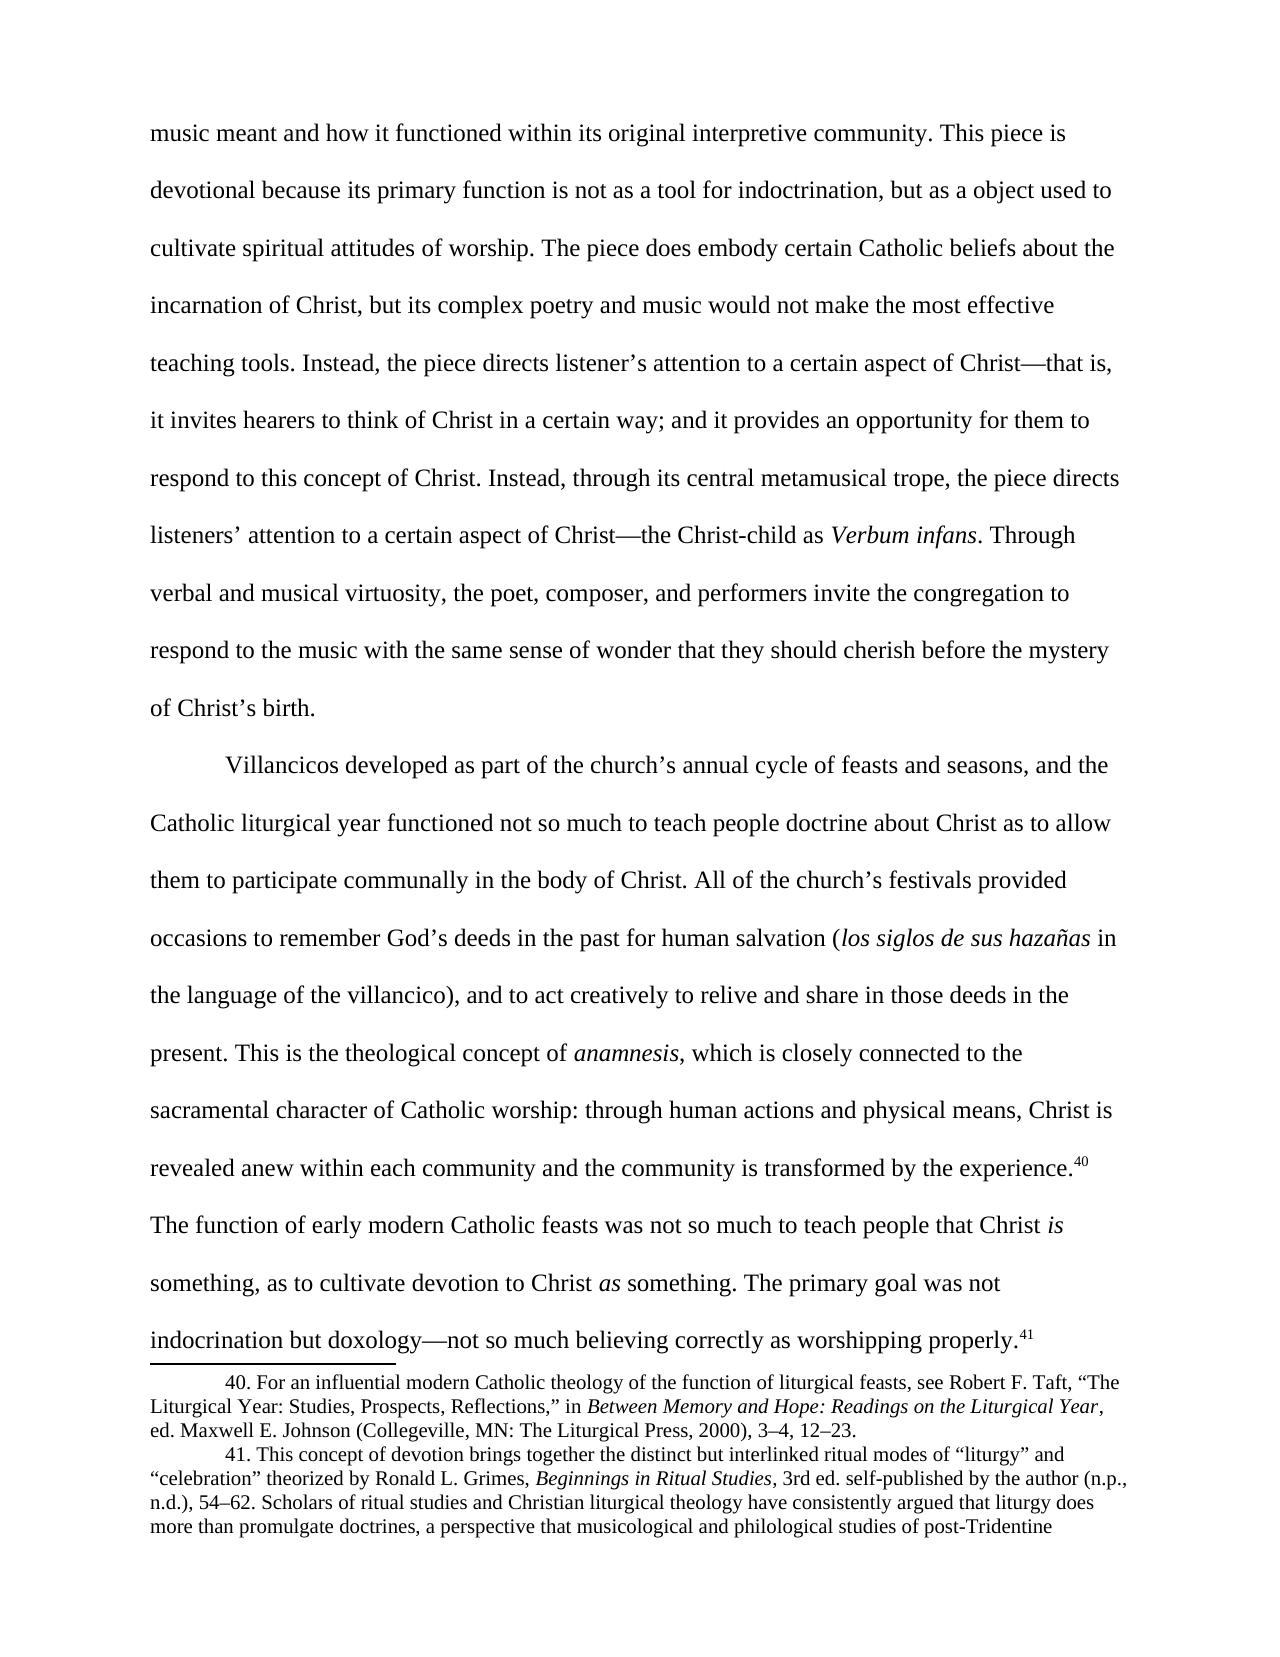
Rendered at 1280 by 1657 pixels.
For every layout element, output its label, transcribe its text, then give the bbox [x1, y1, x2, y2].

text For an influential modern Catholic theology of the function of liturgical feasts, see Robert F. Taft, “The Liturgical Year: Studies, Prospects, Reflections,” in Between Memory and Hope: Readings on the Liturgical Year, ed. Maxwell E. Johnson (Collegeville, MN: The Liturgical Press, 2000), 3–4, 12–23. [150, 1370, 1130, 1442]
text This concept of devotion brings together the distinct but interlinked ritual modes of “liturgy” and “celebration” theorized by Ronald L. Grimes, Beginnings in Ritual Studies, 3rd ed. self-published by the author (n.p., n.d.), 54–62. Scholars of ritual studies and Christian liturgical theology have consistently argued that liturgy does more than promulgate doctrines, a perspective that musicological and philological studies of post-Tridentine [150, 1442, 1130, 1538]
text music meant and how it functioned within its original interpretive community. This piece is devotional because its primary function is not as a tool for indoctrination, but as a object used to cultivate spiritual attitudes of worship. The piece does embody certain Catholic beliefs about the incarnation of Christ, but its complex poetry and music would not make the most effective teaching tools. Instead, the piece directs listener’s attention to a certain aspect of Christ—that is, it invites hearers to think of Christ in a certain way; and it provides an opportunity for them to respond to this concept of Christ. Instead, through its central metamusical trope, the piece directs listeners’ attention to a certain aspect of Christ—the Christ-child as Verbum infans. Through verbal and musical virtuosity, the poet, composer, and performers invite the congregation to respond to the music with the same sense of wonder that they should cherish before the mystery of Christ’s birth. [150, 118, 1130, 722]
text Villancicos developed as part of the church’s annual cycle of feasts and seasons, and the Catholic liturgical year functioned not so much to teach people doctrine about Christ as to allow them to participate communally in the body of Christ. All of the church’s festivals provided occasions to remember God’s deeds in the past for human salvation (los siglos de sus hazañas in the language of the villancico), and to act creatively to relive and share in those deeds in the present. This is the theological concept of anamnesis, which is closely connected to the sacramental character of Catholic worship: through human actions and physical means, Christ is revealed anew within each community and the community is transformed by the experience. The function of early modern Catholic feasts was not so much to teach people that Christ is something, as to cultivate devotion to Christ as something. The primary goal was not indocrination but doxology—not so much believing correctly as worshipping properly. [150, 751, 1130, 1354]
